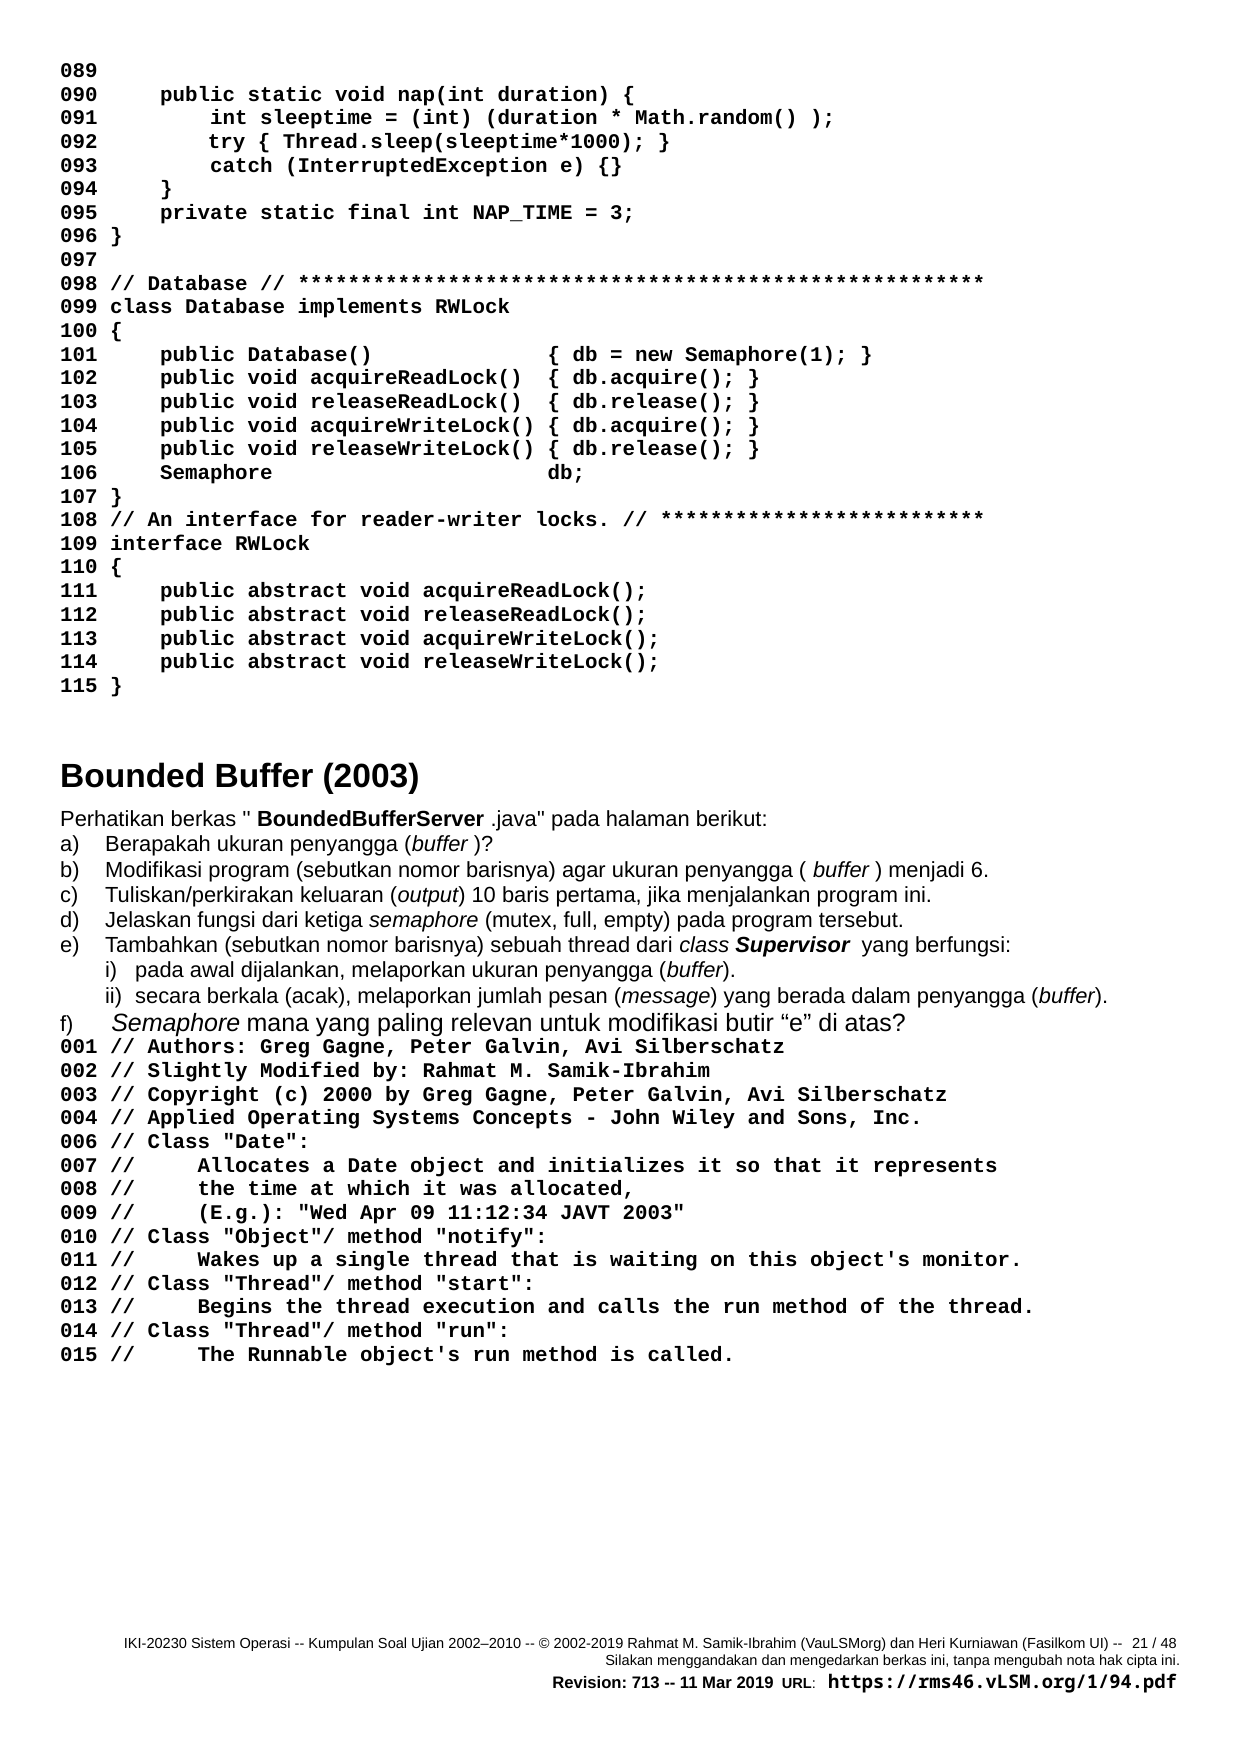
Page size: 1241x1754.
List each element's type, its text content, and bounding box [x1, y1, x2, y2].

list 100 { [60, 320, 1181, 344]
list 112 public abstract void releaseReadLock(); [60, 604, 1181, 627]
list Tambahkan (sebutkan nomor barisnya) sebuah thread dari class Supervisor yang berfungsi: [60, 932, 1181, 957]
list 003 // Copyright (c) 2000 by Greg Gagne, Peter Galvin, Avi Silberschatz [60, 1084, 1181, 1107]
list 096 } [60, 226, 1181, 249]
list 091 int sleeptime = (int) (duration * Math.random() ); [60, 107, 1181, 131]
list 009 // (E.g.): "Wed Apr 09 11:12:34 JAVT 2003" [60, 1202, 1181, 1226]
list 014 // Class "Thread"/ method "run": [60, 1320, 1181, 1344]
list 103 public void releaseReadLock() { db.release(); } [60, 391, 1181, 415]
list 110 { [60, 557, 1181, 580]
list 107 } [60, 486, 1181, 509]
list secara berkala (acak), melaporkan jumlah pesan (message) yang berada dalam penyangga (buffer). [105, 982, 1181, 1008]
list 002 // Slightly Modified by: Rahmat M. Samik-Ibrahim [60, 1060, 1181, 1084]
list 108 // An interface for reader-writer locks. // ************************** [60, 509, 1181, 533]
list 092 try { Thread.sleep(sleeptime*1000); } [60, 131, 1181, 154]
list 099 class Database implements RWLock [60, 296, 1181, 320]
list 012 // Class "Thread"/ method "start": [60, 1273, 1181, 1297]
list 106 Semaphore db; [60, 462, 1181, 486]
list 115 } [60, 675, 1181, 698]
list 095 private static final int NAP_TIME = 3; [60, 202, 1181, 226]
list 006 // Class "Date": [60, 1131, 1181, 1155]
subtitle Bounded Buffer (2003) [60, 755, 1181, 794]
list 101 public Database() { db = new Semaphore(1); } [60, 344, 1181, 367]
list 109 interface RWLock [60, 533, 1181, 557]
list 114 public abstract void releaseWriteLock(); [60, 651, 1181, 675]
list 007 // Allocates a Date object and initializes it so that it represents [60, 1155, 1181, 1178]
list 090 public static void nap(int duration) { [60, 84, 1181, 107]
list 013 // Begins the thread execution and calls the run method of the thread. [60, 1297, 1181, 1320]
list Semaphore mana yang paling relevan untuk modifikasi butir “e” di atas? [60, 1008, 1181, 1036]
list 008 // the time at which it was allocated, [60, 1178, 1181, 1202]
text Perhatikan berkas '' BoundedBufferServer .java'' pada halaman berikut: [60, 806, 1181, 831]
list Modifikasi program (sebutkan nomor barisnya) agar ukuran penyangga ( buffer ) menjadi 6. [60, 856, 1181, 882]
list Jelaskan fungsi dari ketiga semaphore (mutex, full, empty) pada program tersebut. [60, 907, 1181, 932]
list pada awal dijalankan, melaporkan ukuran penyangga (buffer). [105, 957, 1181, 982]
list 011 // Wakes up a single thread that is waiting on this object's monitor. [60, 1249, 1181, 1273]
list 010 // Class "Object"/ method "notify": [60, 1226, 1181, 1249]
list 113 public abstract void acquireWriteLock(); [60, 627, 1181, 651]
list 105 public void releaseWriteLock() { db.release(); } [60, 438, 1181, 462]
list 093 catch (InterruptedException e) {} [60, 154, 1181, 178]
list 098 // Database // ******************************************************* [60, 273, 1181, 296]
list 089 [60, 60, 1181, 84]
list 111 public abstract void acquireReadLock(); [60, 580, 1181, 604]
list 001 // Authors: Greg Gagne, Peter Galvin, Avi Silberschatz [60, 1036, 1181, 1060]
list 102 public void acquireReadLock() { db.acquire(); } [60, 367, 1181, 391]
list 104 public void acquireWriteLock() { db.acquire(); } [60, 415, 1181, 438]
list 097 [60, 249, 1181, 273]
list Tuliskan/perkirakan keluaran (output) 10 baris pertama, jika menjalankan program ini. [60, 882, 1181, 907]
list Berapakah ukuran penyangga (buffer )? [60, 831, 1181, 856]
list 004 // Applied Operating Systems Concepts - John Wiley and Sons, Inc. [60, 1107, 1181, 1131]
list 015 // The Runnable object's run method is called. [60, 1344, 1181, 1367]
list 094 } [60, 178, 1181, 202]
